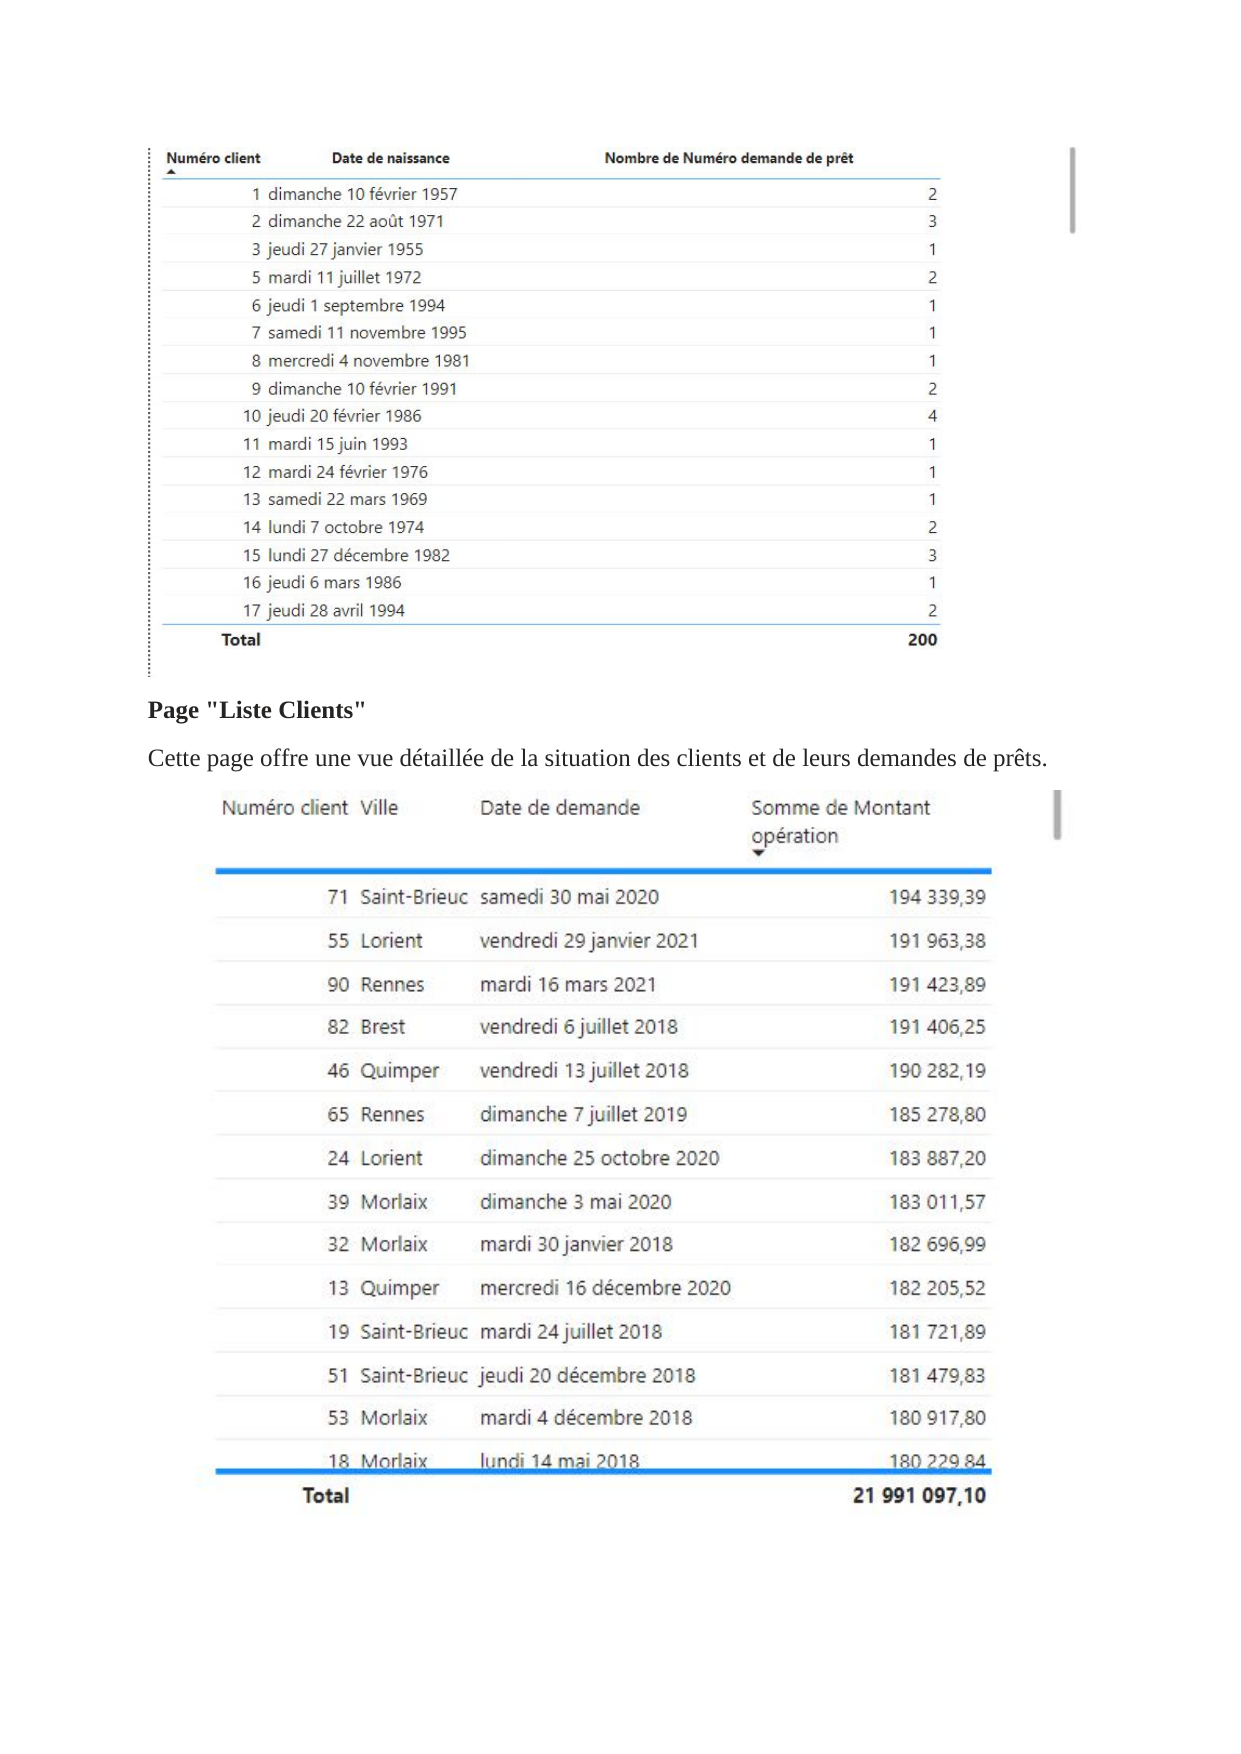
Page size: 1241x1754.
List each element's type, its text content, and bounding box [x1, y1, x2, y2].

text Page "Liste Clients" [148, 695, 1093, 724]
text Cette page offre une vue détaillée de la situation des clients et de leurs demandes de prêts. [148, 743, 1093, 771]
